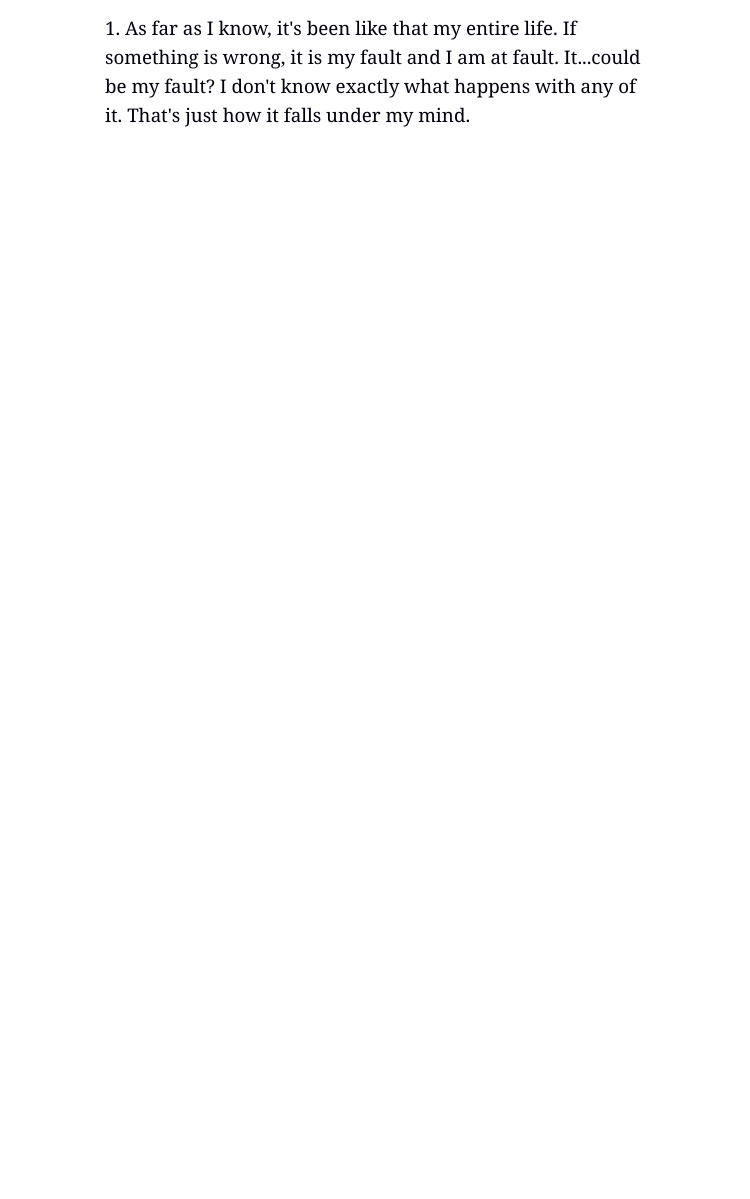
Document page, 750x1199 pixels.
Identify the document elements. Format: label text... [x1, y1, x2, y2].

text 1. As far as I know, it's been like that my entire life. If something is wrong, it is my fault and I am at fault. It...could be my fault? I don't know exactly what happens with any of it. That's just how it falls under my mind. [105, 15, 645, 128]
